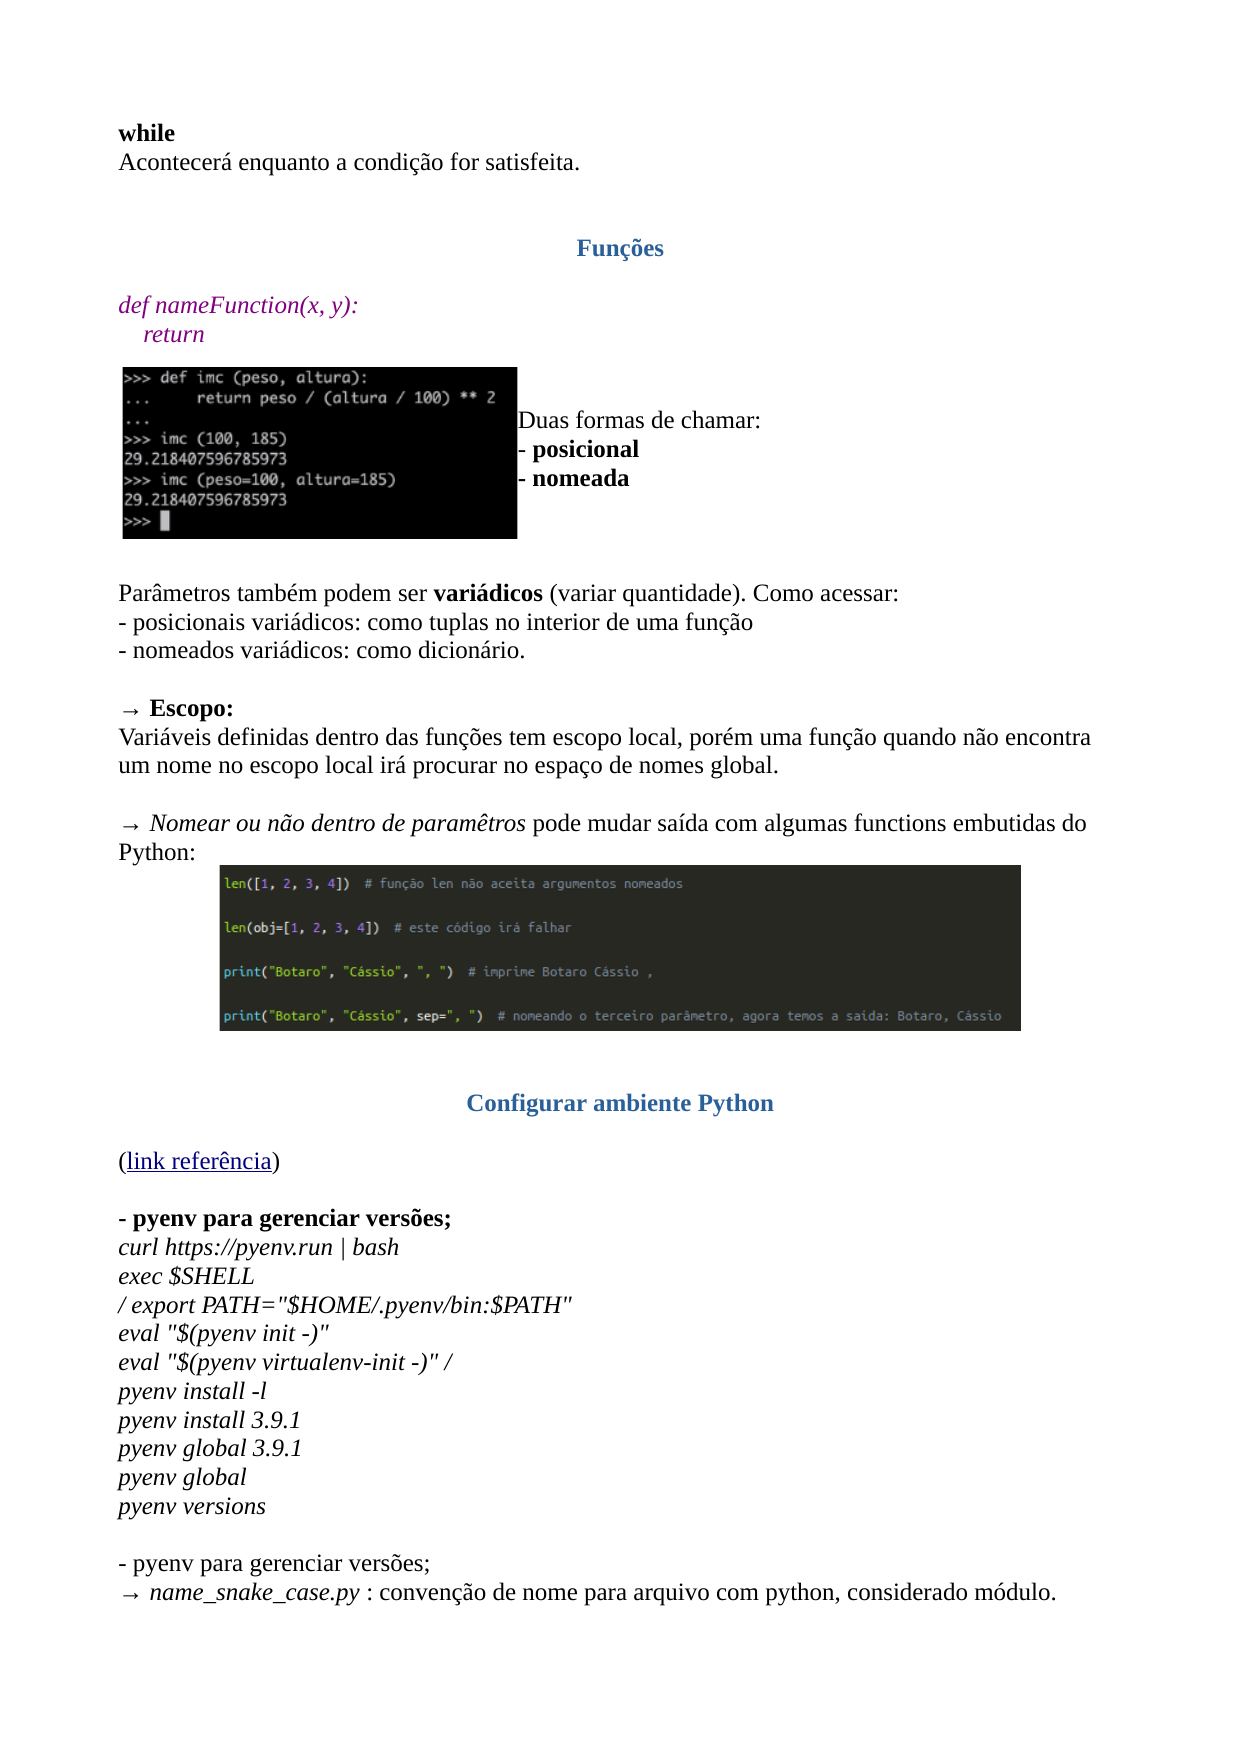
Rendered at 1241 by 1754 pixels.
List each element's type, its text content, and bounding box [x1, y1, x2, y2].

text - nomeados variádicos: como dicionário. [118, 636, 1122, 664]
text eval "$(pyenv init -)" [118, 1318, 1122, 1347]
picture [122, 367, 518, 539]
text curl https://pyenv.run | bash [118, 1232, 1122, 1261]
text def nameFunction(x, y): [118, 291, 1122, 319]
text → name_snake_case.py : convenção de nome para arquivo com python, considerado módulo. [118, 1577, 1122, 1606]
text Variáveis definidas dentro das funções tem escopo local, porém uma função quando não encontra um nome no escopo local irá procurar no espaço de nomes global. [118, 722, 1122, 779]
text / export PATH="$HOME/.pyenv/bin:$PATH" [118, 1290, 1122, 1318]
text pyenv install 3.9.1 [118, 1405, 1122, 1433]
text (link referência) [118, 1146, 1122, 1175]
text - pyenv para gerenciar versões; [118, 1548, 1122, 1577]
text Acontecerá enquanto a condição for satisfeita. [118, 147, 1122, 176]
text Duas formas de chamar: [518, 406, 1122, 434]
picture [219, 865, 1021, 1031]
text pyenv install -l [118, 1376, 1122, 1405]
text Configurar ambiente Python [118, 1088, 1122, 1117]
text exec $SHELL [118, 1261, 1122, 1290]
text - nomeada [518, 463, 1122, 492]
text - posicionais variádicos: como tuplas no interior de uma função [118, 607, 1122, 636]
text eval "$(pyenv virtualenv-init -)" / [118, 1347, 1122, 1376]
text Funções [118, 233, 1122, 262]
text pyenv global 3.9.1 [118, 1433, 1122, 1462]
text → Escopo: [118, 693, 1122, 722]
text return [118, 319, 1122, 348]
text while [118, 118, 1122, 147]
text - pyenv para gerenciar versões; [118, 1203, 1122, 1232]
text → Nomear ou não dentro de paramêtros pode mudar saída com algumas functions embutidas do Python: [118, 808, 1122, 866]
text - posicional [518, 434, 1122, 463]
text pyenv global [118, 1462, 1122, 1491]
text pyenv versions [118, 1491, 1122, 1520]
text Parâmetros também podem ser variádicos (variar quantidade). Como acessar: [118, 578, 1122, 607]
